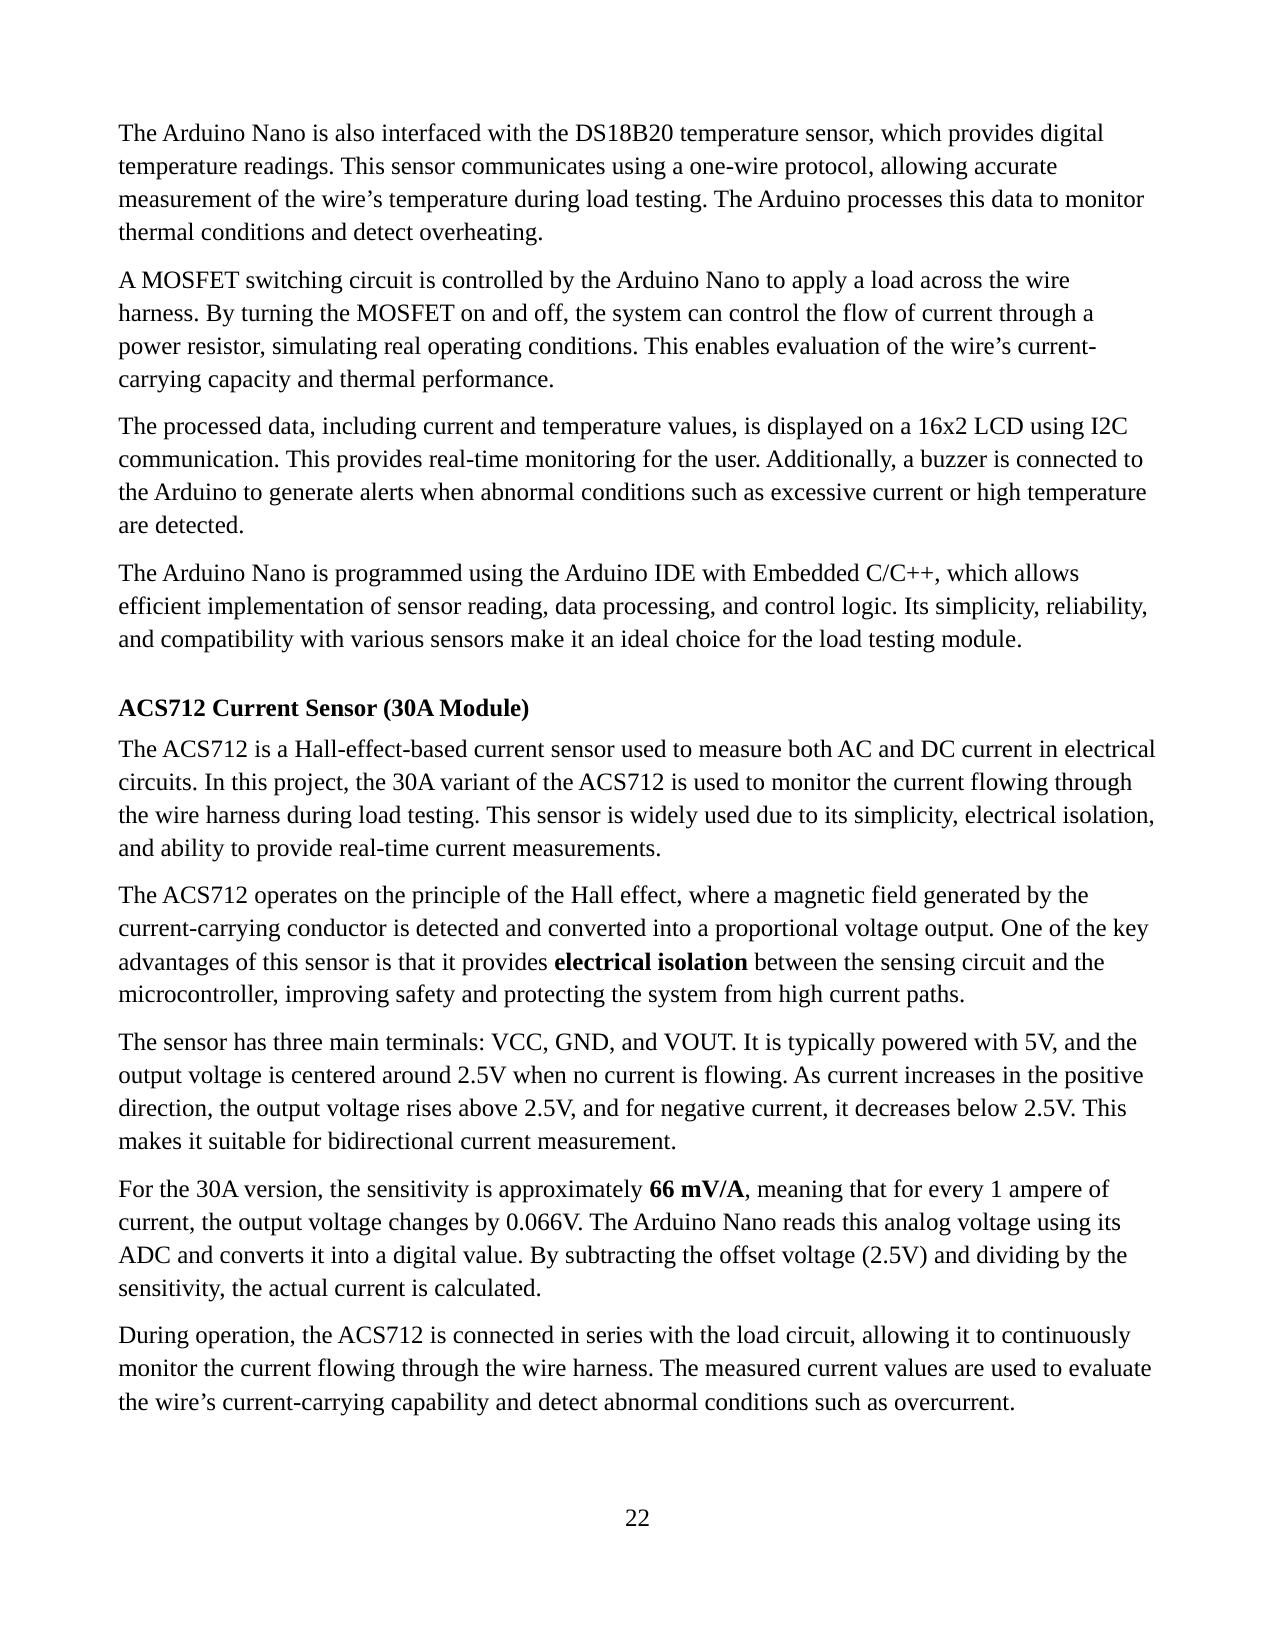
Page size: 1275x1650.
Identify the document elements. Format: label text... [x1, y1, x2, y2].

text During operation, the ACS712 is connected in series with the load circuit, allowing it to continuously monitor the current flowing through the wire harness. The measured current values are used to evaluate the wire’s current-carrying capability and detect abnormal conditions such as overcurrent. [118, 1321, 1157, 1415]
text The processed data, including current and temperature values, is displayed on a 16x2 LCD using I2C communication. This provides real-time monitoring for the user. Additionally, a buzzer is connected to the Arduino to generate alerts when abnormal conditions such as excessive current or high temperature are detected. [118, 411, 1157, 539]
text The ACS712 operates on the principle of the Hall effect, where a magnetic field generated by the current-carrying conductor is detected and converted into a proportional voltage output. One of the key advantages of this sensor is that it provides electrical isolation between the sensing circuit and the microcontroller, improving safety and protecting the system from high current paths. [118, 881, 1157, 1008]
text A MOSFET switching circuit is controlled by the Arduino Nano to apply a load across the wire harness. By turning the MOSFET on and off, the system can control the flow of current through a power resistor, simulating real operating conditions. This enables evaluation of the wire’s current-carrying capacity and thermal performance. [118, 265, 1157, 393]
text The Arduino Nano is also interfaced with the DS18B20 temperature sensor, which provides digital temperature readings. This sensor communicates using a one-wire protocol, allowing accurate measurement of the wire’s temperature during load testing. The Arduino processes this data to monitor thermal conditions and detect overheating. [118, 118, 1157, 246]
subtitle ACS712 Current Sensor (30A Module) [118, 693, 1157, 721]
text For the 30A version, the sensitivity is approximately 66 mV/A, meaning that for every 1 ampere of current, the output voltage changes by 0.066V. The Arduino Nano reads this analog voltage using its ADC and converts it into a digital value. By subtracting the offset voltage (2.5V) and dividing by the sensitivity, the actual current is calculated. [118, 1174, 1157, 1302]
text The sensor has three main terminals: VCC, GND, and VOUT. It is typically powered with 5V, and the output voltage is centered around 2.5V when no current is flowing. As current increases in the positive direction, the output voltage rises above 2.5V, and for negative current, it decreases below 2.5V. This makes it suitable for bidirectional current measurement. [118, 1027, 1157, 1155]
text The Arduino Nano is programmed using the Arduino IDE with Embedded C/C++, which allows efficient implementation of sensor reading, data processing, and control logic. Its simplicity, reliability, and compatibility with various sensors make it an ideal choice for the load testing module. [118, 558, 1157, 653]
text The ACS712 is a Hall-effect-based current sensor used to measure both AC and DC current in electrical circuits. In this project, the 30A variant of the ACS712 is used to monitor the current flowing through the wire harness during load testing. This sensor is widely used due to its simplicity, electrical isolation, and ability to provide real-time current measurements. [118, 734, 1157, 862]
